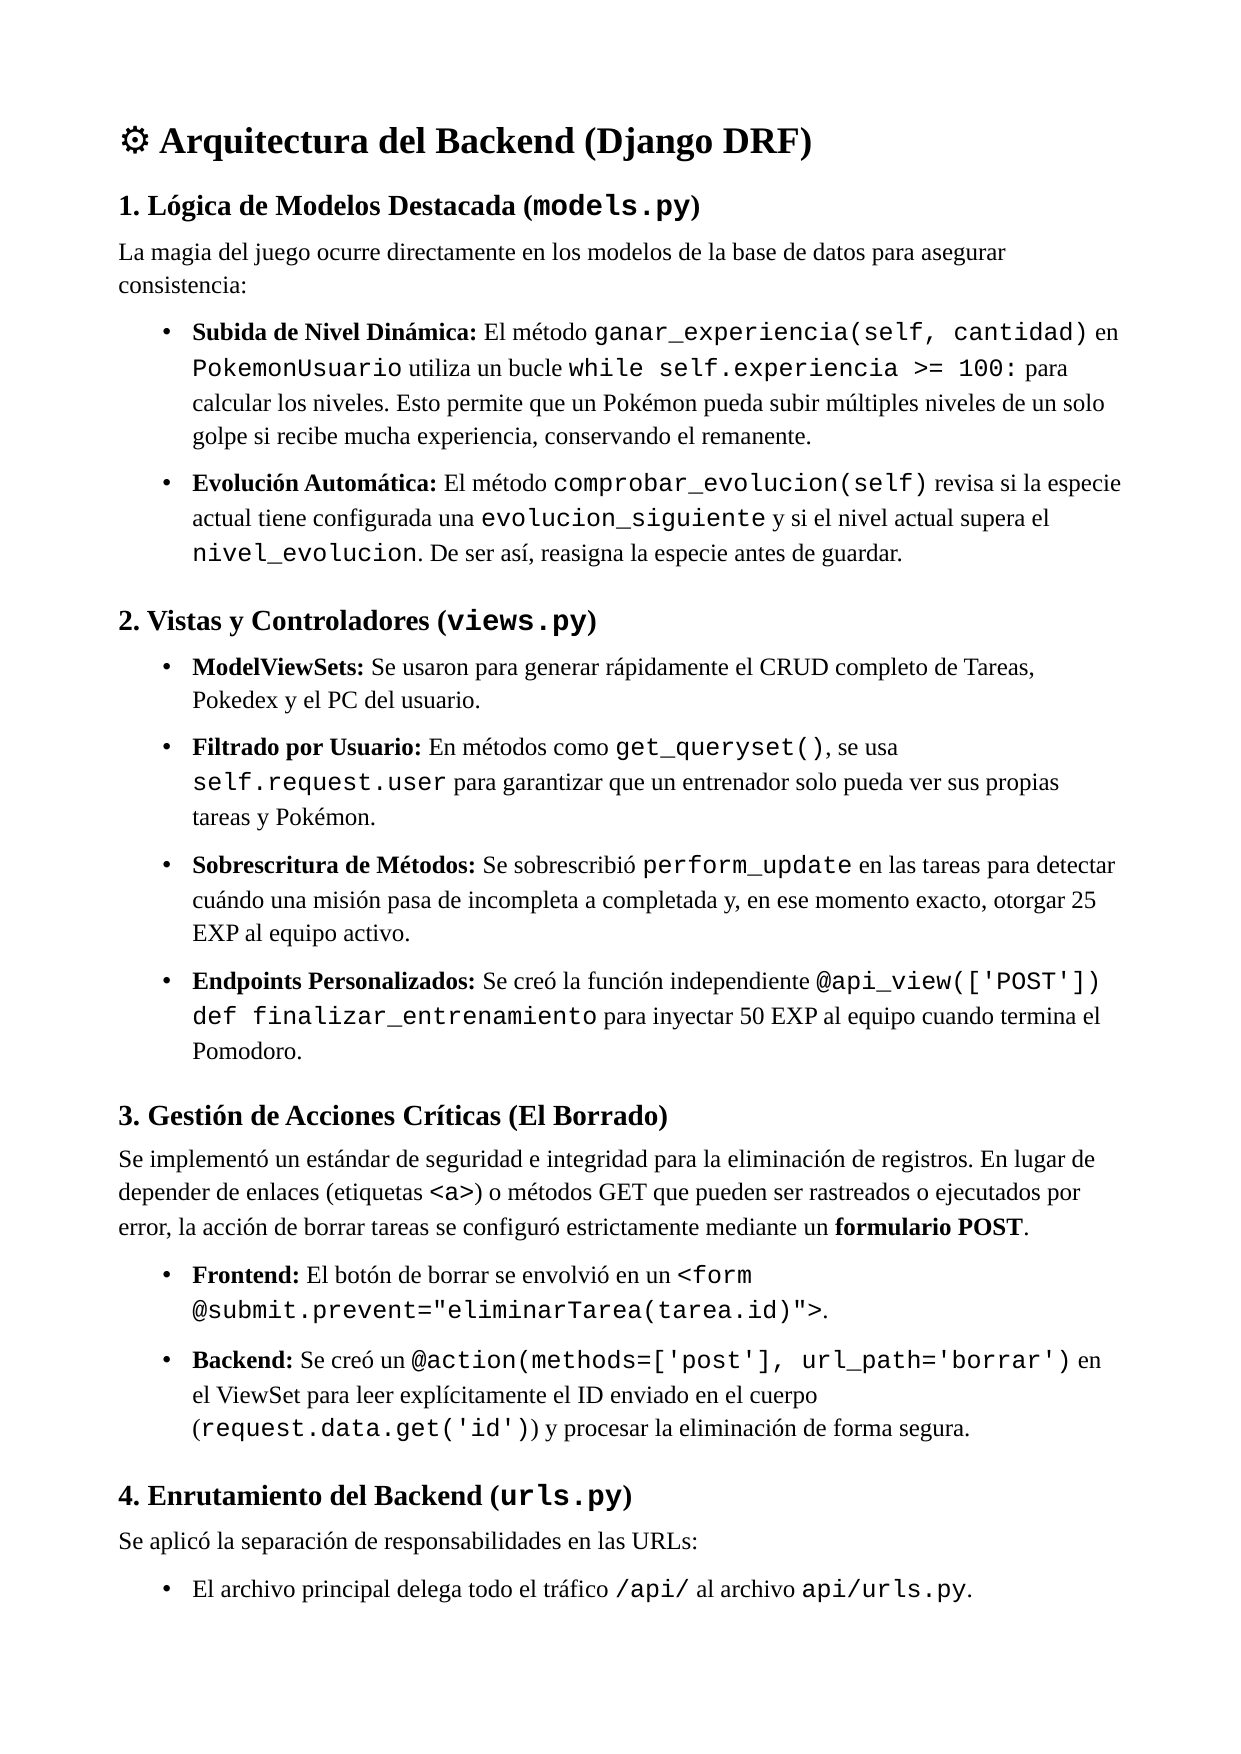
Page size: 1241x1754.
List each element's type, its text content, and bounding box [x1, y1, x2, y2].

list Backend: Se creó un @action(methods=['post'], url_path='borrar') en el ViewSet para leer explícitamente el ID enviado en el cuerpo (request.data.get('id')) y procesar la eliminación de forma segura. [162, 1345, 1122, 1444]
list Frontend: El botón de borrar se envolvió en un <form @submit.prevent="eliminarTarea(tarea.id)">. [162, 1260, 1122, 1326]
text La magia del juego ocurre directamente en los modelos de la base de datos para asegurar consistencia: [118, 237, 1122, 299]
list Endpoints Personalizados: Se creó la función independiente @api_view(['POST']) def finalizar_entrenamiento para inyectar 50 EXP al equipo cuando termina el Pomodoro. [162, 966, 1122, 1065]
subtitle 1. Lógica de Modelos Destacada (models.py) [118, 188, 1122, 224]
list Sobrescritura de Métodos: Se sobrescribió perform_update en las tareas para detectar cuándo una misión pasa de incompleta a completada y, en ese momento exacto, otorgar 25 EXP al equipo activo. [162, 850, 1122, 947]
list El archivo principal delega todo el tráfico /api/ al archivo api/urls.py. [162, 1574, 1122, 1605]
list Evolución Automática: El método comprobar_evolucion(self) revisa si la especie actual tiene configurada una evolucion_siguiente y si el nivel actual supera el nivel_evolucion. De ser así, reasigna la especie antes de guardar. [162, 468, 1122, 569]
subtitle 3. Gestión de Acciones Críticas (El Borrado) [118, 1098, 1122, 1132]
text Se aplicó la separación de responsabilidades en las URLs: [118, 1526, 1122, 1555]
list ModelViewSets: Se usaron para generar rápidamente el CRUD completo de Tareas, Pokedex y el PC del usuario. [162, 652, 1122, 713]
list Subida de Nivel Dinámica: El método ganar_experiencia(self, cantidad) en PokemonUsuario utiliza un bucle while self.experiencia >= 100: para calcular los niveles. Esto permite que un Pokémon pueda subir múltiples niveles de un solo golpe si recibe mucha experiencia, conservando el remanente. [162, 317, 1122, 449]
text Se implementó un estándar de seguridad e integridad para la eliminación de registros. En lugar de depender de enlaces (etiquetas <a>) o métodos GET que pueden ser rastreados o ejecutados por error, la acción de borrar tareas se configuró estrictamente mediante un formulario POST. [118, 1144, 1122, 1241]
subtitle ⚙️ Arquitectura del Backend (Django DRF) [118, 118, 1122, 161]
subtitle 2. Vistas y Controladores (views.py) [118, 603, 1122, 639]
list Filtrado por Usuario: En métodos como get_queryset(), se usa self.request.user para garantizar que un entrenador solo pueda ver sus propias tareas y Pokémon. [162, 732, 1122, 831]
subtitle 4. Enrutamiento del Backend (urls.py) [118, 1478, 1122, 1514]
